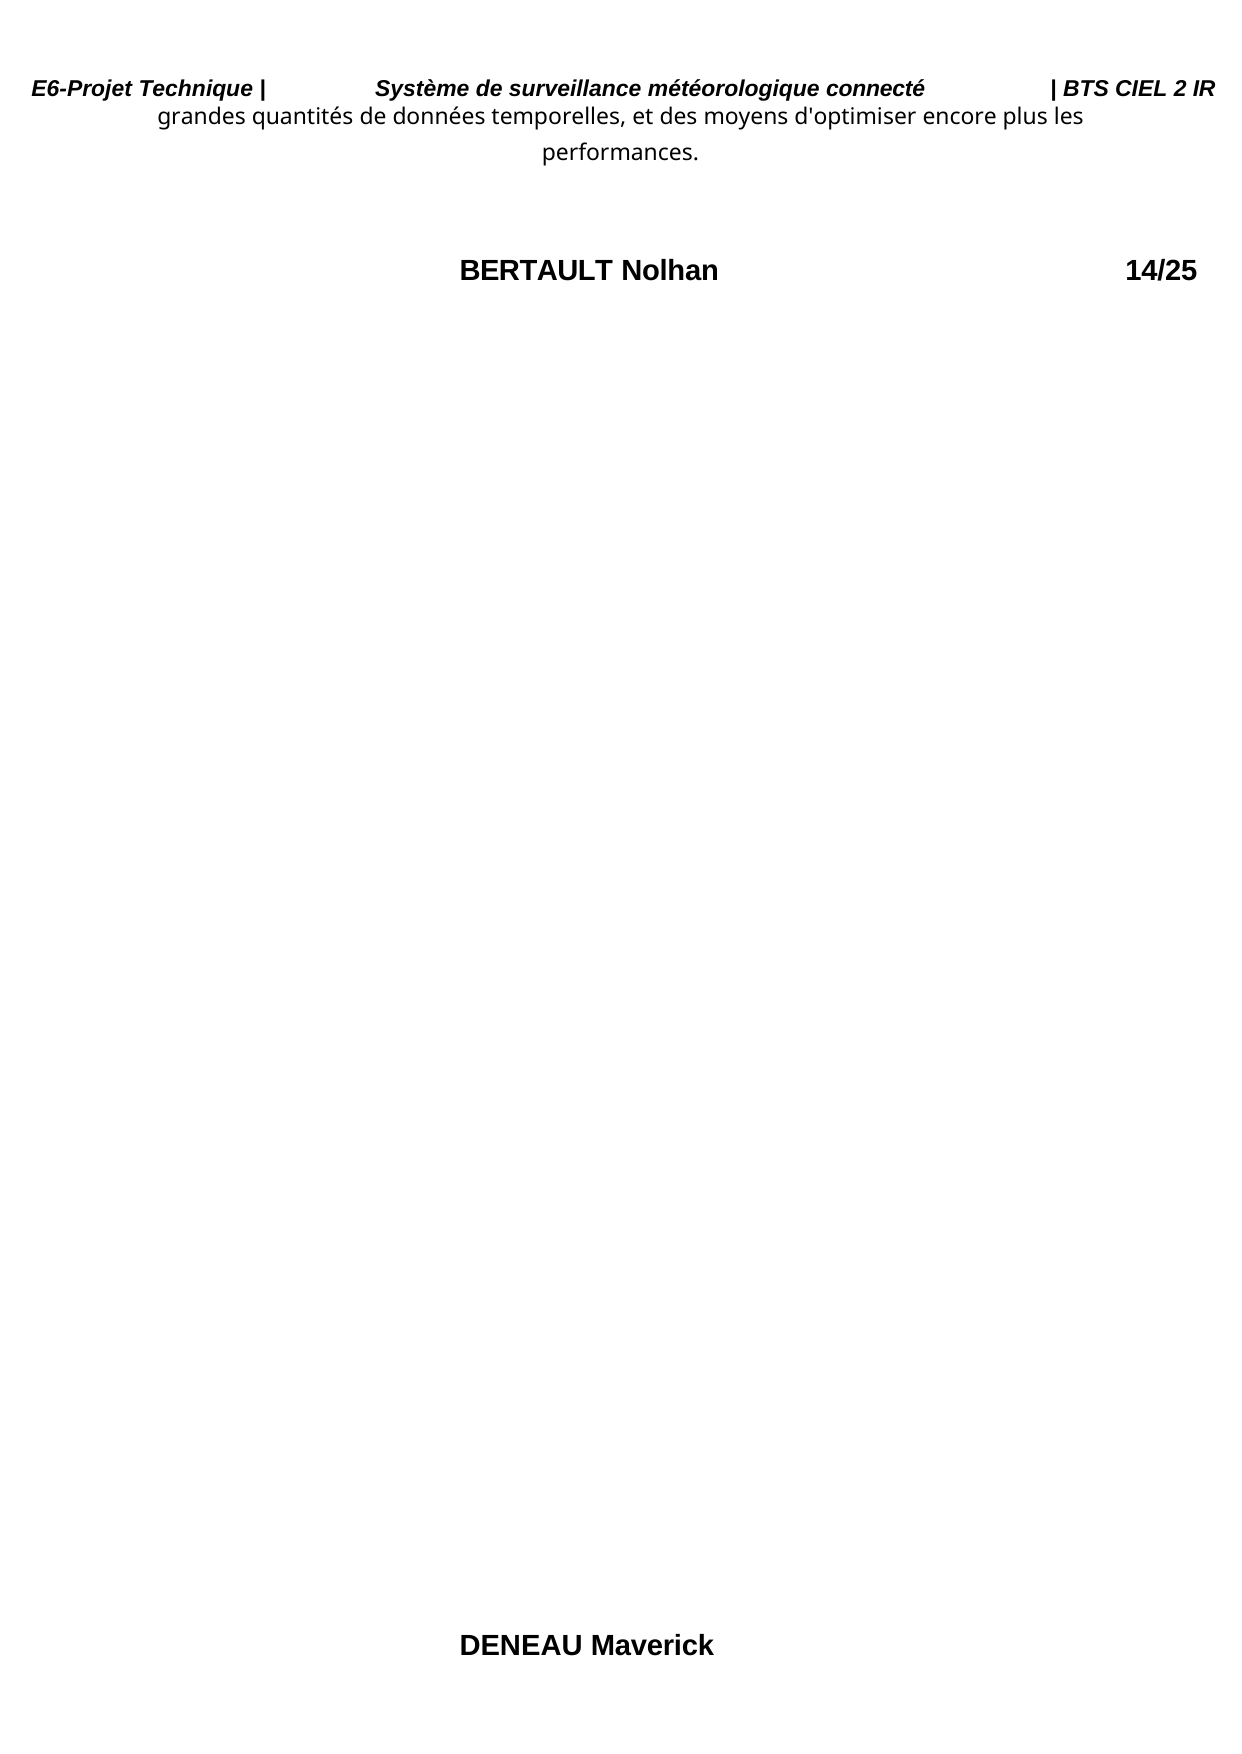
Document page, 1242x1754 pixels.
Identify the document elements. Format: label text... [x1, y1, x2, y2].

text BERTAULT Nolhan 14/25 [459, 253, 1242, 287]
text grandes quantités de données temporelles, et des moyens d'optimiser encore plus les performances. [147, 100, 1093, 167]
